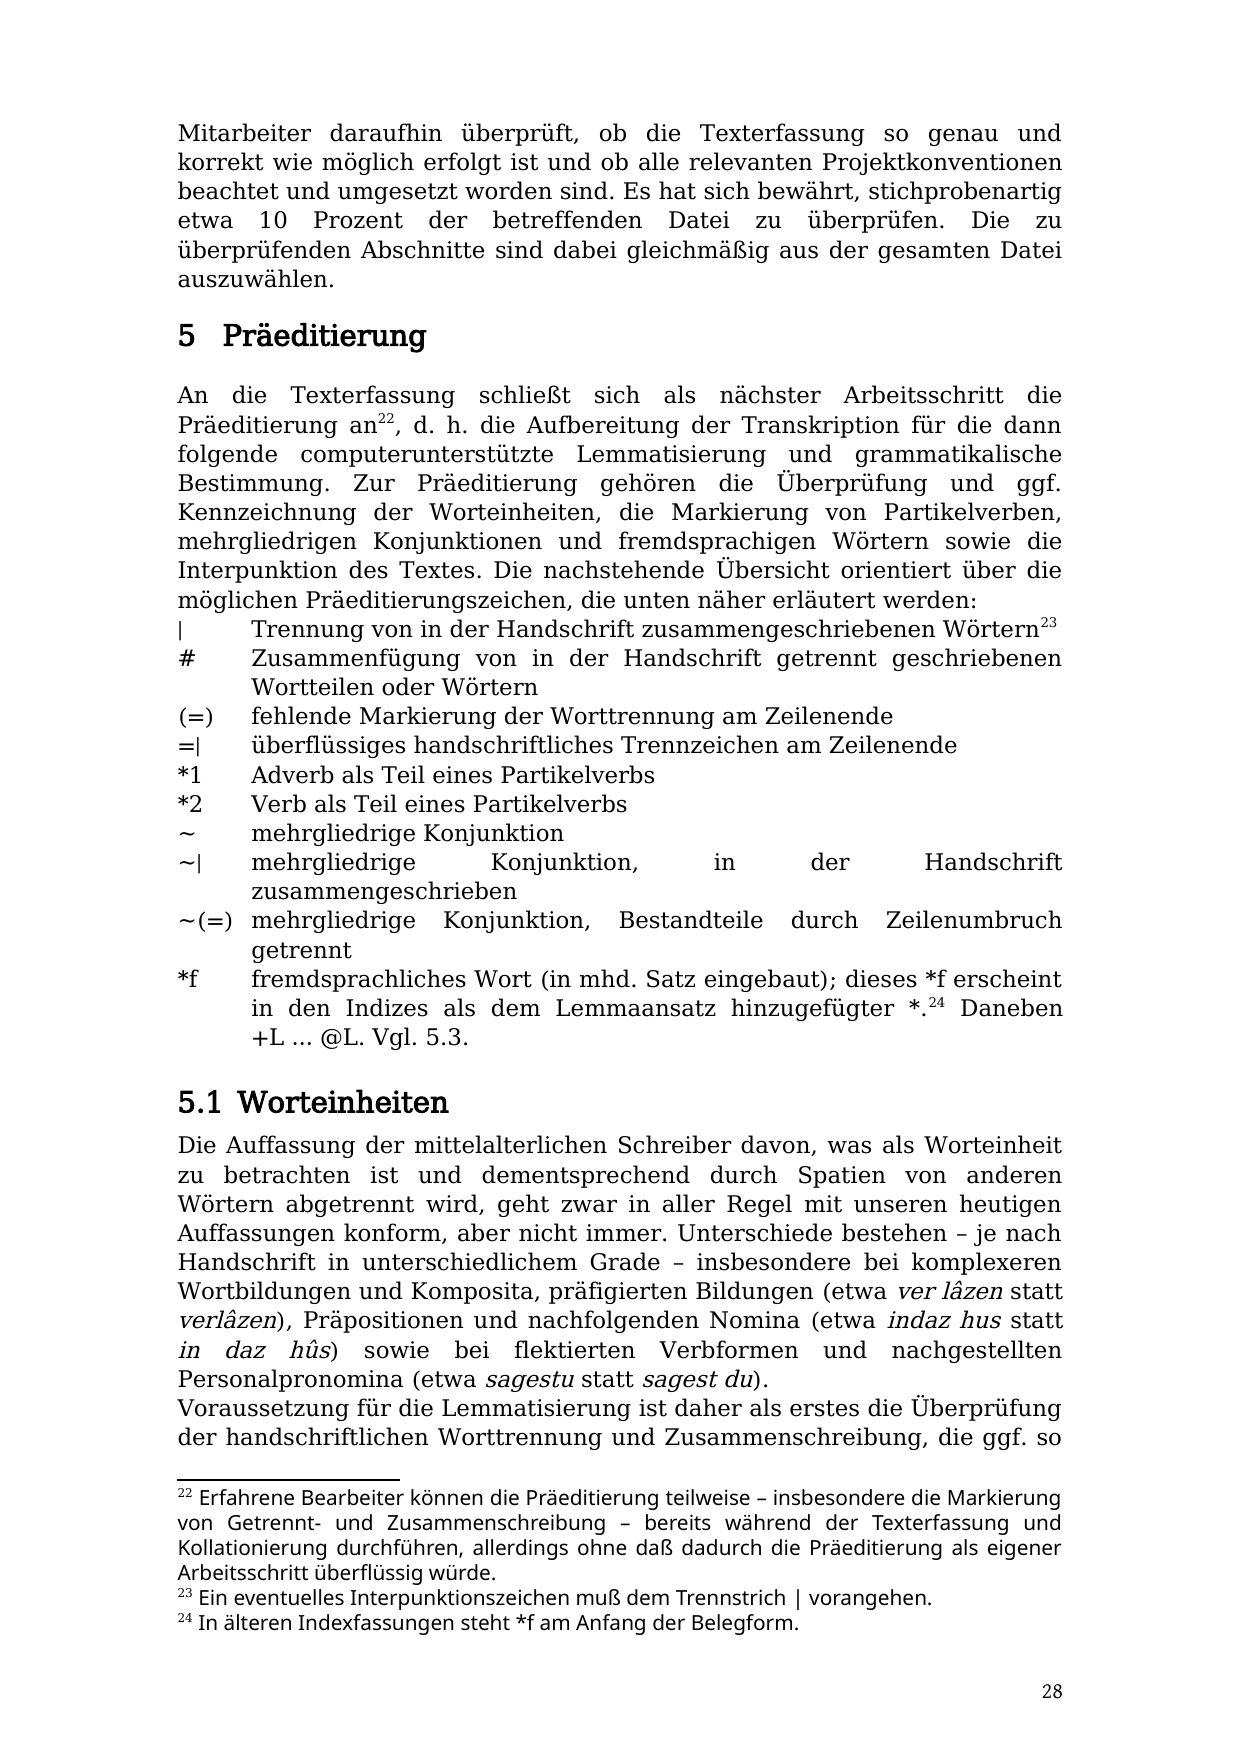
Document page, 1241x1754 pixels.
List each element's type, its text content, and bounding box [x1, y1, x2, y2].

text ~ mehrgliedrige Konjunktion [177, 818, 1063, 847]
text Mitarbeiter daraufhin überprüft, ob die Texterfassung so genau und korrekt wie möglich erfolgt ist und ob alle relevanten Projektkonventionen beachtet und umgesetzt worden sind. Es hat sich bewährt, stichprobenartig etwa 10 Prozent der betreffenden Datei zu überprüfen. Die zu überprüfenden Abschnitte sind dabei gleichmäßig aus der gesamten Datei auszuwählen. [177, 118, 1063, 293]
subtitle Worteinheiten [177, 1089, 1063, 1118]
text Die Auffassung der mittelalterlichen Schreiber davon, was als Worteinheit zu betrachten ist und dementsprechend durch Spatien von anderen Wörtern abgetrennt wird, geht zwar in aller Regel mit unseren heutigen Auffassungen konform, aber nicht immer. Unterschiede bestehen – je nach Handschrift in unterschiedlichem Grade – insbesondere bei komplexeren Wortbildungen und Komposita, präfigierten Bildungen (etwa ver lâzen statt verlâzen), Präpositionen und nachfolgenden Nomina (etwa indaz hus statt in daz hûs) sowie bei flektierten Verbformen und nachgestellten Personalpronomina (etwa sagestu statt sagest du). [177, 1131, 1063, 1393]
text Voraussetzung für die Lemmatisierung ist daher als erstes die Überprüfung der handschriftlichen Worttrennung und Zusammenschreibung, die ggf. so [177, 1393, 1063, 1451]
text ~(=) mehrgliedrige Konjunktion, Bestandteile durch Zeilenumbruch getrennt [177, 906, 1063, 964]
text (=) fehlende Markierung der Worttrennung am Zeilenende [177, 701, 1063, 731]
text Ein eventuelles Interpunktionszeichen muß dem Trennstrich | vorangehen. [177, 1586, 1063, 1611]
subtitle Präeditierung [177, 322, 1063, 351]
text An die Texterfassung schließt sich als nächster Arbeitsschritt die Präeditierung an, d. h. die Aufbereitung der Transkription für die dann folgende computerunterstützte Lemmatisierung und grammatikalische Bestimmung. Zur Präeditierung gehören die Überprüfung und ggf. Kennzeichnung der Worteinheiten, die Markierung von Partikelverben, mehrgliedrigen Konjunktionen und fremdsprachigen Wörtern sowie die Interpunktion des Textes. Die nachstehende Übersicht orientiert über die möglichen Präeditierungszeichen, die unten näher erläutert werden: [177, 381, 1063, 614]
text *2 Verb als Teil eines Partikelverbs [177, 789, 1063, 818]
text | Trennung von in der Handschrift zusammengeschriebenen Wörtern [177, 614, 1063, 643]
text In älteren Indexfassungen steht *f am Anfang der Belegform. [177, 1611, 1063, 1636]
text # Zusammenfügung von in der Handschrift getrennt geschriebenen Wortteilen oder Wörtern [177, 643, 1063, 701]
text ~| mehrgliedrige Konjunktion, in der Handschrift zusammengeschrieben [177, 847, 1063, 906]
text *1 Adverb als Teil eines Partikelverbs [177, 760, 1063, 789]
text *f fremdsprachliches Wort (in mhd. Satz eingebaut); dieses *f erscheint in den Indizes als dem Lemmaansatz hinzugefügter *. Daneben +L … @L. Vgl. 5.3. [177, 964, 1063, 1051]
text =| überflüssiges handschriftliches Trennzeichen am Zeilenende [177, 731, 1063, 760]
text Erfahrene Bearbeiter können die Präeditierung teilweise – insbesondere die Markierung von Getrennt- und Zusammenschreibung – bereits während der Texterfassung und Kollationierung durch­führen, allerdings ohne daß dadurch die Präeditierung als eigener Arbeitsschritt überflüssig würde. [177, 1486, 1063, 1586]
